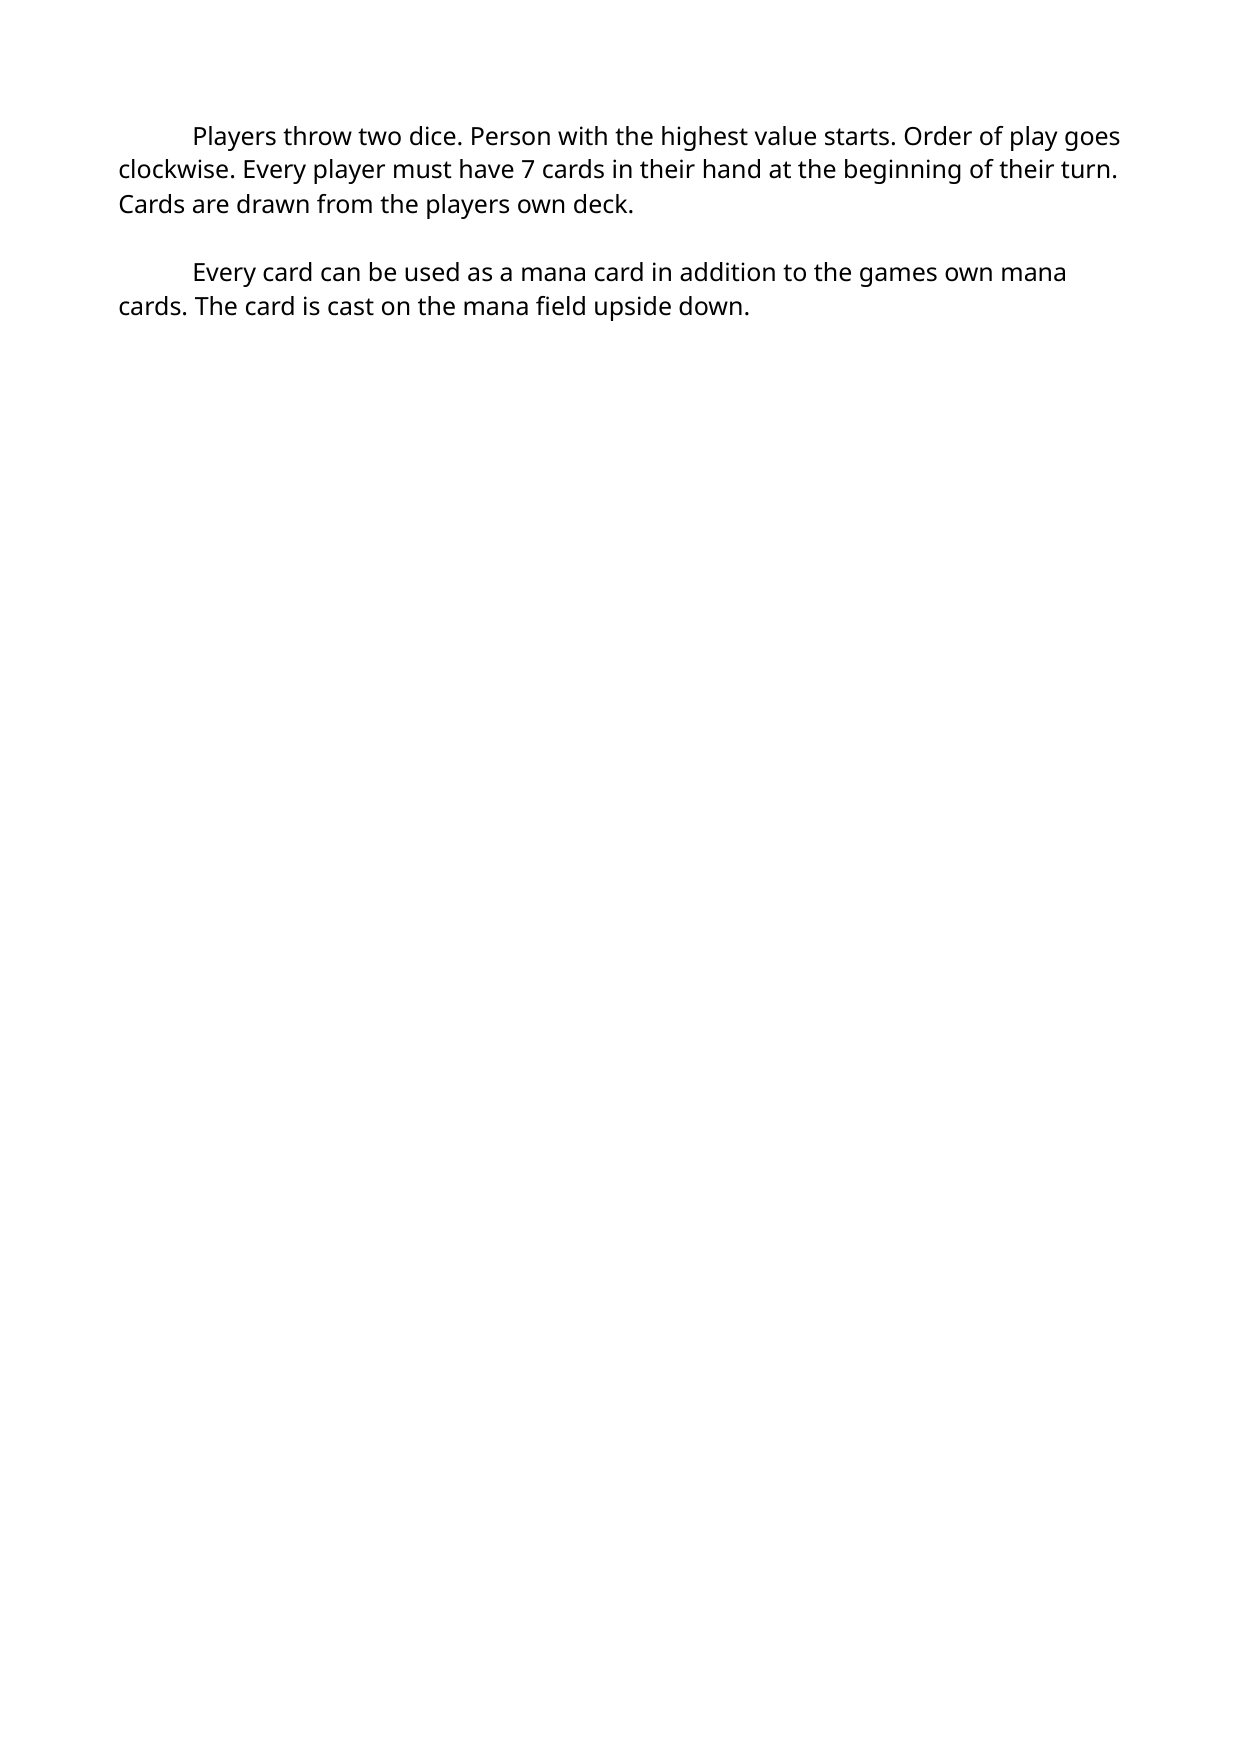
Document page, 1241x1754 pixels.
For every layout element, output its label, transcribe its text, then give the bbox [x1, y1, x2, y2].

text Players throw two dice. Person with the highest value starts. Order of play goes clockwise. Every player must have 7 cards in their hand at the beginning of their turn. Cards are drawn from the players own deck. [118, 118, 1122, 220]
text Every card can be used as a mana card in addition to the games own mana cards. The card is cast on the mana field upside down. [118, 254, 1122, 322]
